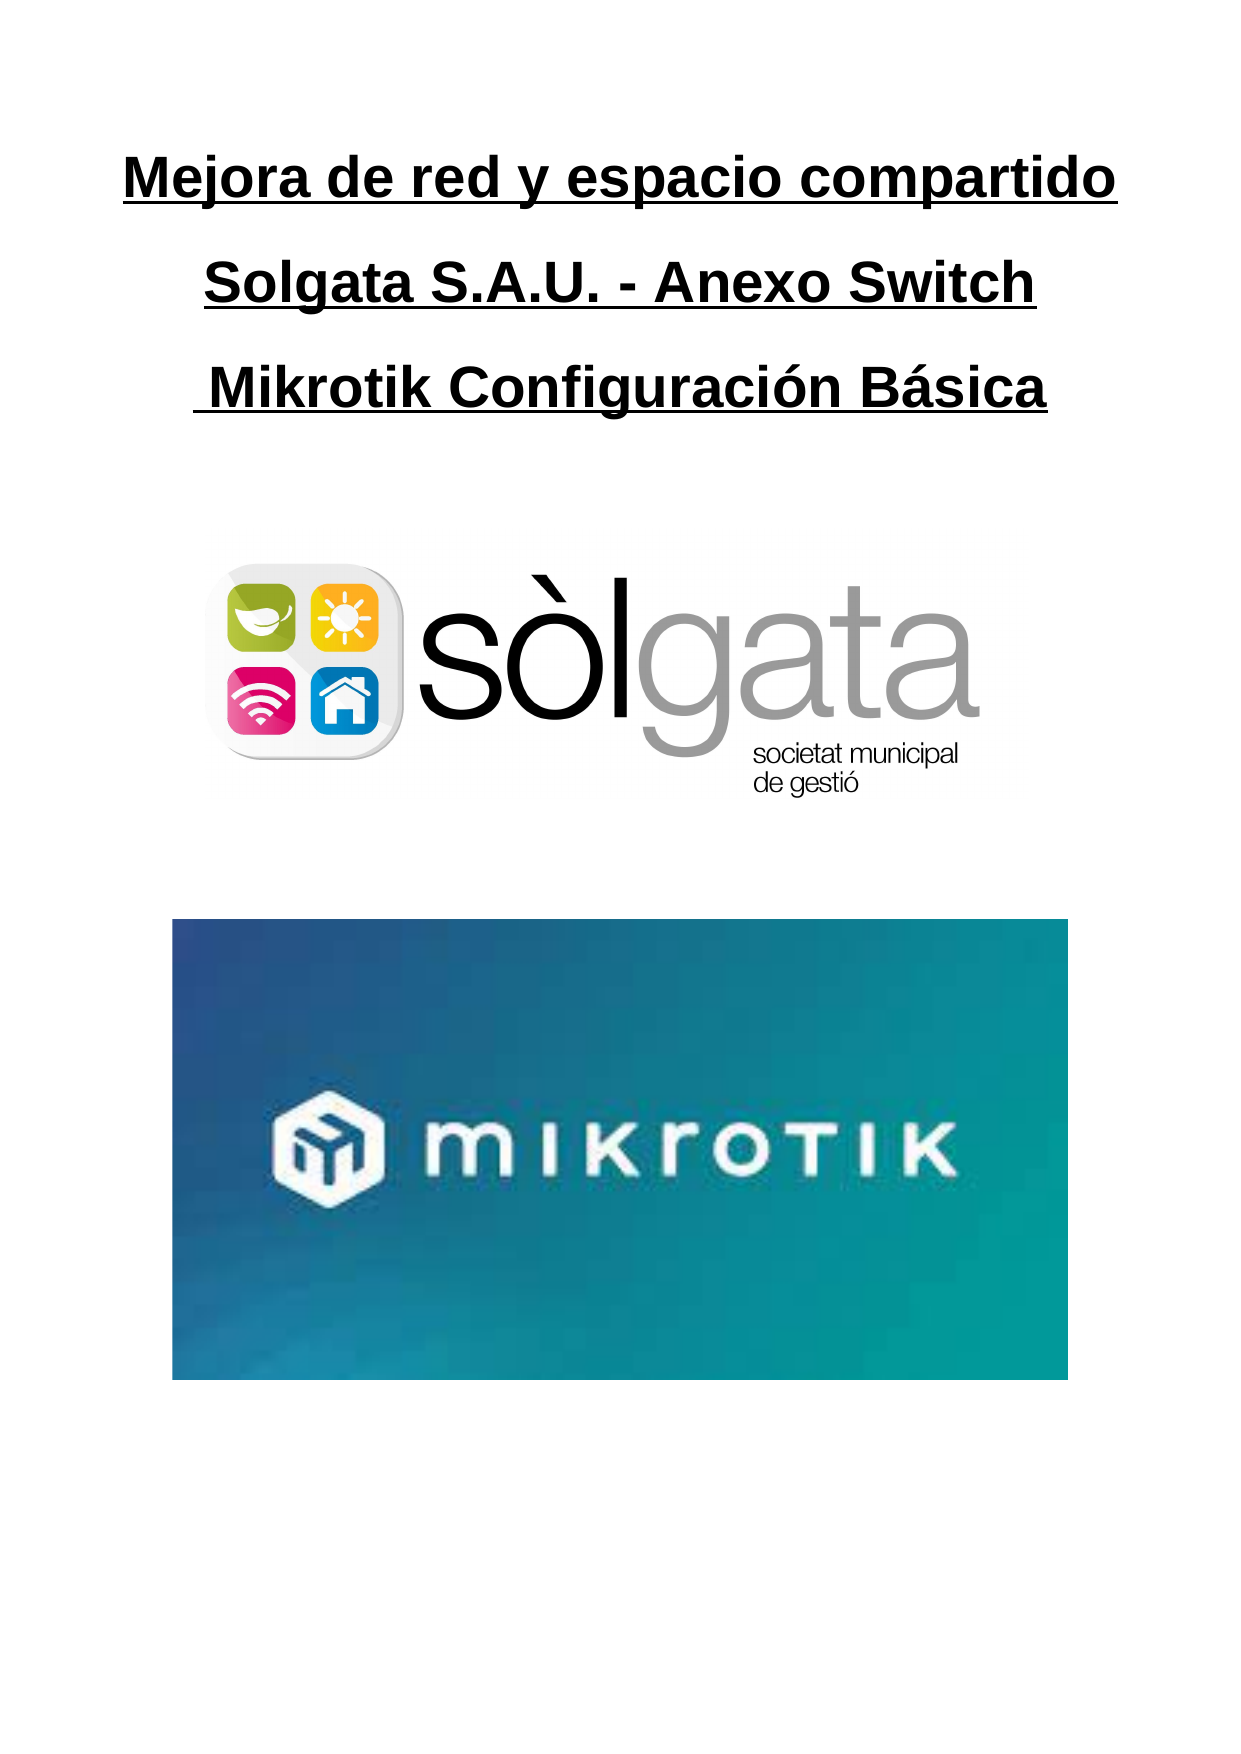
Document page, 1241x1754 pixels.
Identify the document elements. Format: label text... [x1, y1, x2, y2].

title Solgata S.A.U. - Anexo Switch [118, 248, 1122, 315]
title Mejora de red y espacio compartido [118, 143, 1122, 210]
picture [172, 919, 1068, 1380]
title Mikrotik Configuración Básica [118, 352, 1122, 419]
picture [205, 528, 1030, 799]
